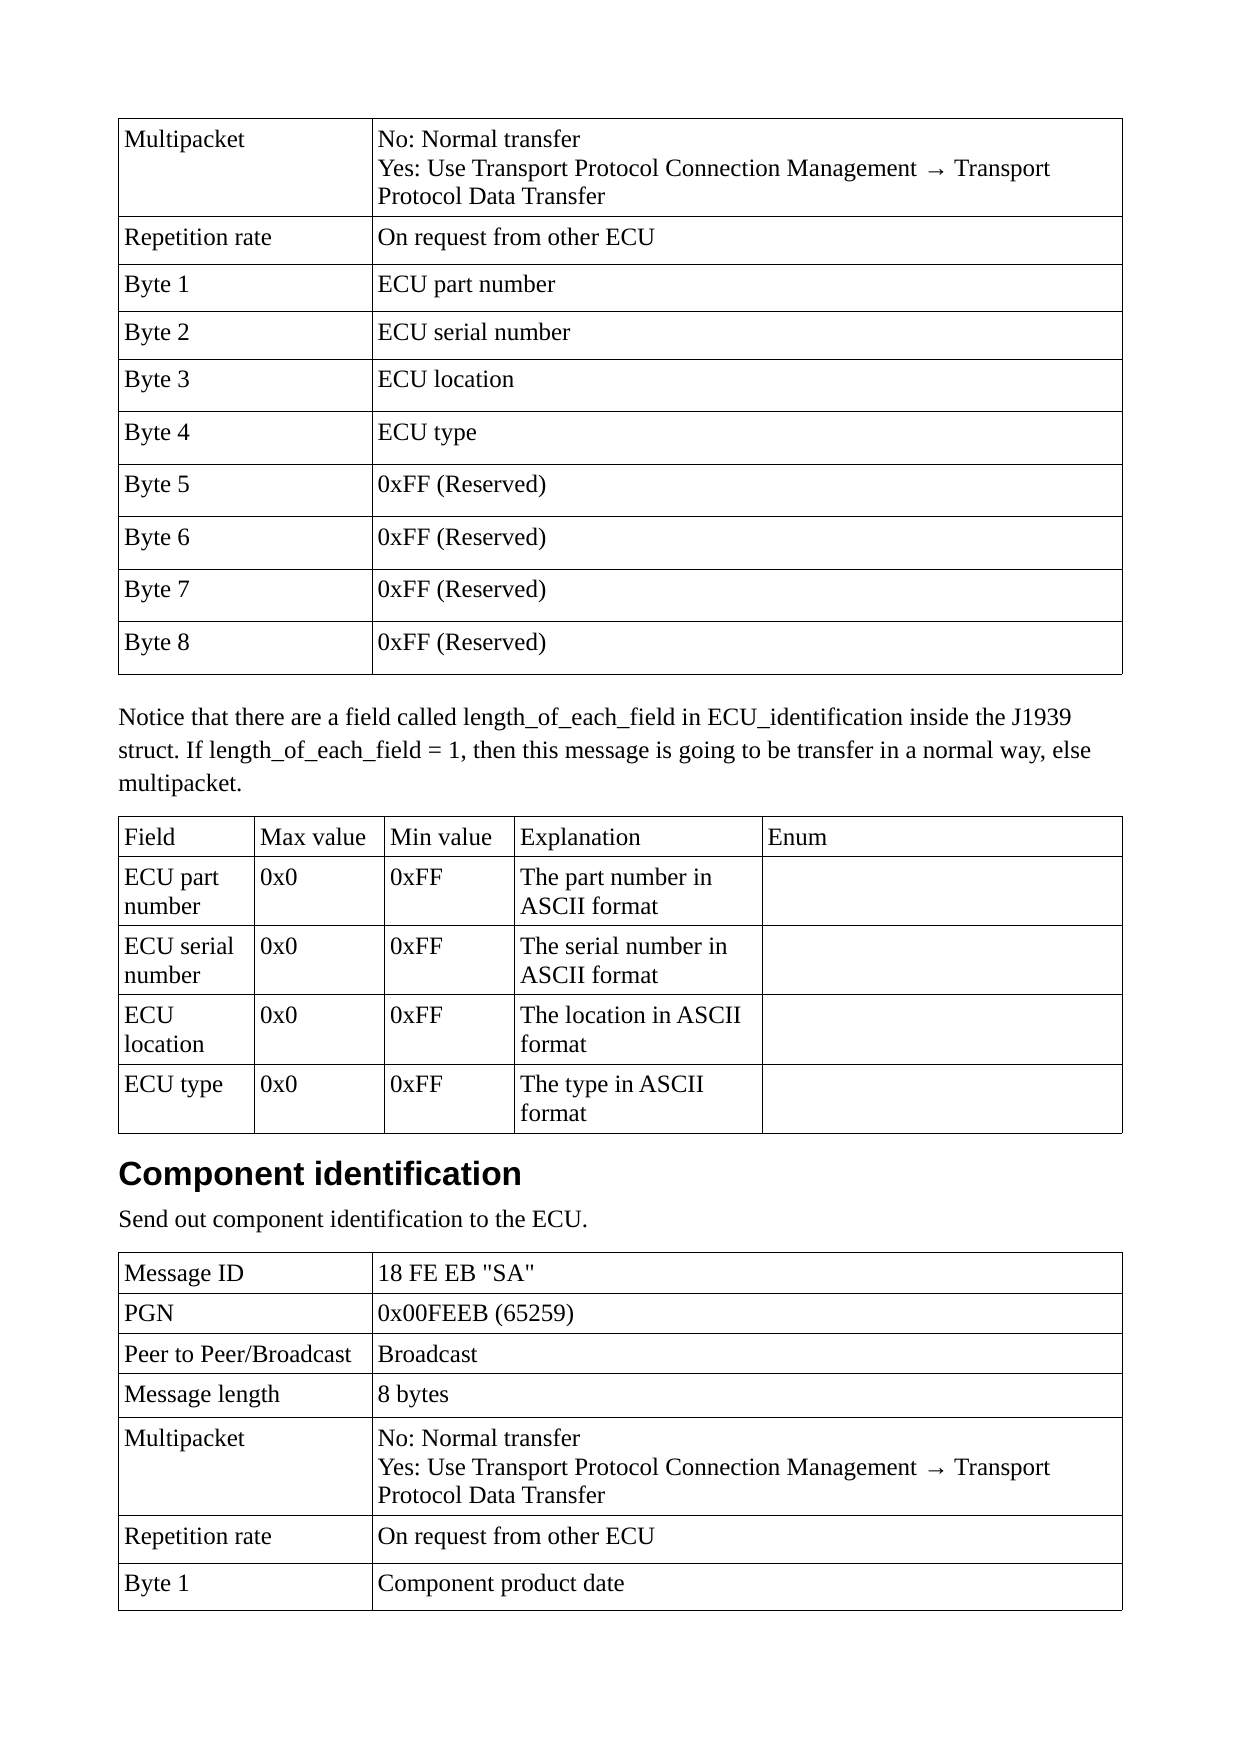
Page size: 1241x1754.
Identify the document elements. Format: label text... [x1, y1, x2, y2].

table_header Explanation [515, 817, 762, 856]
table_cell Peer to Peer/Broadcast [119, 1334, 372, 1373]
table_cell The serial number in ASCII format [515, 926, 762, 994]
table_cell 0xFF (Reserved) [373, 465, 1122, 516]
text Notice that there are a field called length_of_each_field in ECU_identification inside the J1939 struct. If length_of_each_field = 1, then this message is going to be transfer in a normal way, else multipacket. [118, 702, 1122, 797]
table_cell The type in ASCII format [515, 1065, 762, 1132]
table_cell On request from other ECU [373, 217, 1122, 263]
table_header Message ID [119, 1253, 372, 1292]
table_cell 0x0 [255, 926, 384, 994]
table_cell [763, 1065, 1122, 1132]
table_cell 0x0 [255, 995, 384, 1063]
table_cell On request from other ECU [373, 1516, 1122, 1562]
table_cell Byte 5 [119, 465, 372, 516]
table_cell The location in ASCII format [515, 995, 762, 1063]
table_cell Byte 1 [119, 265, 372, 311]
table_cell ECU type [373, 412, 1122, 463]
table_cell PGN [119, 1294, 372, 1333]
table_header Field [119, 817, 254, 856]
table_cell ECU type [119, 1065, 254, 1132]
table_cell 8 bytes [373, 1374, 1122, 1417]
table_cell Multipacket [119, 119, 372, 216]
table_header 18 FE EB "SA" [373, 1253, 1122, 1292]
table_cell 0xFF [385, 926, 514, 994]
table_cell [763, 995, 1122, 1063]
table_cell ECU serial number [119, 926, 254, 994]
table_cell 0xFF [385, 857, 514, 925]
table_cell Byte 7 [119, 570, 372, 621]
table_cell Byte 2 [119, 312, 372, 358]
table_header Enum [763, 817, 1122, 856]
table_cell Broadcast [373, 1334, 1122, 1373]
table_cell Byte 8 [119, 622, 372, 673]
table_cell Repetition rate [119, 217, 372, 263]
table_cell 0x00FEEB (65259) [373, 1294, 1122, 1333]
table_cell Component product date [373, 1564, 1122, 1610]
table_cell Repetition rate [119, 1516, 372, 1562]
table_cell 0xFF (Reserved) [373, 517, 1122, 568]
table_cell 0xFF [385, 995, 514, 1063]
subtitle Component identification [118, 1153, 1122, 1192]
table_cell 0xFF [385, 1065, 514, 1132]
table_cell ECU serial number [373, 312, 1122, 358]
table_cell No: Normal transfer Yes: Use Transport Protocol Connection Management → Transport Protocol Data Transfer [373, 119, 1122, 216]
table_cell ECU part number [373, 265, 1122, 311]
table_cell Byte 4 [119, 412, 372, 463]
table_cell Byte 6 [119, 517, 372, 568]
table_cell 0x0 [255, 857, 384, 925]
table_cell ECU location [373, 360, 1122, 411]
table_cell 0x0 [255, 1065, 384, 1132]
text Send out component identification to the ECU. [118, 1204, 1122, 1233]
table_cell ECU location [119, 995, 254, 1063]
table_cell [763, 857, 1122, 925]
table_cell [763, 926, 1122, 994]
table_cell Byte 1 [119, 1564, 372, 1610]
table_cell No: Normal transfer Yes: Use Transport Protocol Connection Management → Transport Protocol Data Transfer [373, 1418, 1122, 1515]
table_cell ECU part number [119, 857, 254, 925]
table_cell 0xFF (Reserved) [373, 570, 1122, 621]
table_cell Byte 3 [119, 360, 372, 411]
table_cell Message length [119, 1374, 372, 1417]
table_header Min value [385, 817, 514, 856]
table_cell The part number in ASCII format [515, 857, 762, 925]
table_header Max value [255, 817, 384, 856]
table_cell 0xFF (Reserved) [373, 622, 1122, 673]
table_cell Multipacket [119, 1418, 372, 1515]
